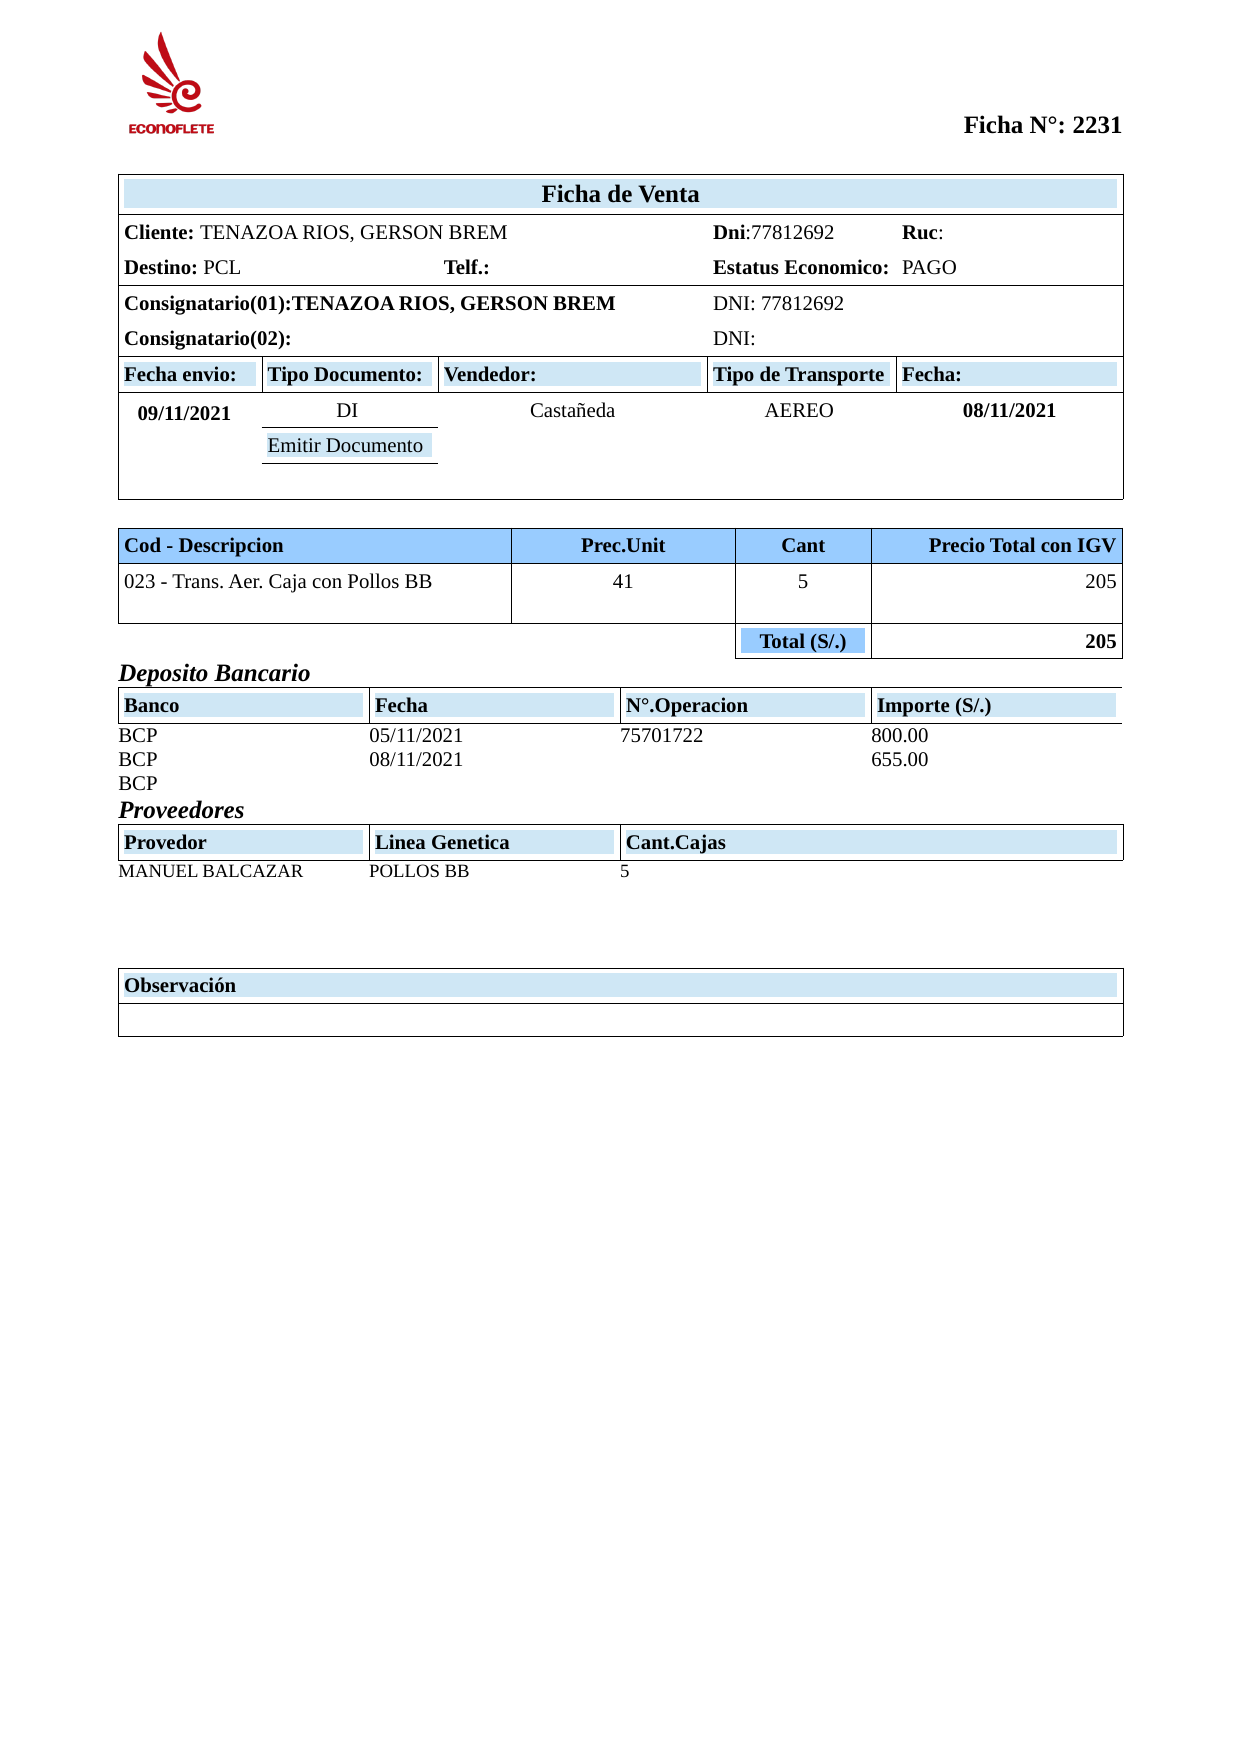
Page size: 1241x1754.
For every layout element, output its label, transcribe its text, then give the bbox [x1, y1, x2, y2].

table_cell [118, 924, 369, 946]
table_cell [118, 881, 369, 903]
table_cell [119, 1004, 1123, 1036]
table_header Observación [119, 969, 1123, 1003]
table_cell DI [262, 393, 438, 427]
table_cell Cliente: TENAZOA RIOS, GERSON BREM [119, 215, 707, 249]
table_header Fecha [370, 688, 620, 723]
table_header Linea Genetica [370, 825, 620, 859]
table_cell [620, 946, 1123, 967]
table_header Prec.Unit [512, 529, 735, 563]
text Proveedores [118, 795, 1122, 824]
table_cell 5 [736, 564, 871, 623]
table_cell 41 [512, 564, 735, 623]
text Deposito Bancario [118, 658, 1122, 687]
table_cell [118, 624, 511, 658]
picture [118, 31, 225, 134]
table_header Cant [736, 529, 871, 563]
table_cell [369, 946, 620, 967]
table_cell BCP [118, 771, 369, 795]
table_cell Fecha envio: [119, 357, 262, 392]
table_cell 205 [872, 624, 1122, 658]
table_cell [262, 464, 438, 498]
table_cell PAGO [896, 249, 1123, 285]
table_cell 75701722 [620, 724, 871, 747]
table_cell Telf.: [438, 249, 707, 285]
table_cell 205 [872, 564, 1122, 623]
table_cell [620, 903, 1123, 924]
table_cell 800.00 [871, 724, 1122, 747]
table_cell Castañeda [438, 393, 707, 498]
table_cell Tipo Documento: [263, 357, 438, 392]
table_header Banco [119, 688, 369, 723]
table_cell Vendedor: [439, 357, 707, 392]
table_cell Destino: PCL [119, 249, 438, 285]
table_cell AEREO [707, 393, 896, 498]
table_cell MANUEL BALCAZAR [118, 861, 369, 881]
table_cell Fecha: [897, 357, 1123, 392]
table_cell [871, 771, 1122, 795]
table_cell Ruc: [896, 215, 1123, 249]
table_cell 08/11/2021 [369, 747, 620, 771]
table_cell 5 [620, 861, 1123, 881]
table_cell Estatus Economico: [707, 249, 896, 285]
table_cell Dni:77812692 [707, 215, 896, 249]
table_cell [620, 924, 1123, 946]
table_cell BCP [118, 724, 369, 747]
table_cell DNI: 77812692 [707, 286, 1123, 321]
table_cell 05/11/2021 [369, 724, 620, 747]
table_cell [118, 946, 369, 967]
table_header Provedor [119, 825, 369, 859]
table_header Importe (S/.) [872, 688, 1122, 723]
table_cell Consignatario(01):TENAZOA RIOS, GERSON BREM [119, 286, 707, 321]
table_cell Consignatario(02): [119, 321, 707, 356]
table_cell [369, 924, 620, 946]
table_header Cant.Cajas [621, 825, 1123, 859]
table_cell Emitir Documento [262, 428, 438, 463]
table_header Ficha de Venta [119, 175, 1123, 214]
table_cell [369, 771, 620, 795]
table_cell Tipo de Transporte [708, 357, 896, 392]
table_cell 023 - Trans. Aer. Caja con Pollos BB [119, 564, 511, 623]
table_cell DNI: [707, 321, 1123, 356]
table_header Precio Total con IGV [872, 529, 1122, 563]
table_cell 655.00 [871, 747, 1122, 771]
table_cell Total (S/.) [736, 624, 871, 658]
table_cell [118, 903, 369, 924]
table_cell 09/11/2021 [119, 393, 262, 498]
table_cell [511, 624, 735, 658]
table_cell POLLOS BB [369, 861, 620, 881]
table_header Cod - Descripcion [119, 529, 511, 563]
table_cell BCP [118, 747, 369, 771]
table_header N°.Operacion [621, 688, 871, 723]
table_cell [369, 881, 620, 903]
table_cell [620, 747, 871, 771]
table_cell [369, 903, 620, 924]
table_cell [620, 771, 871, 795]
table_cell [620, 881, 1123, 903]
table_cell 08/11/2021 [896, 393, 1123, 498]
